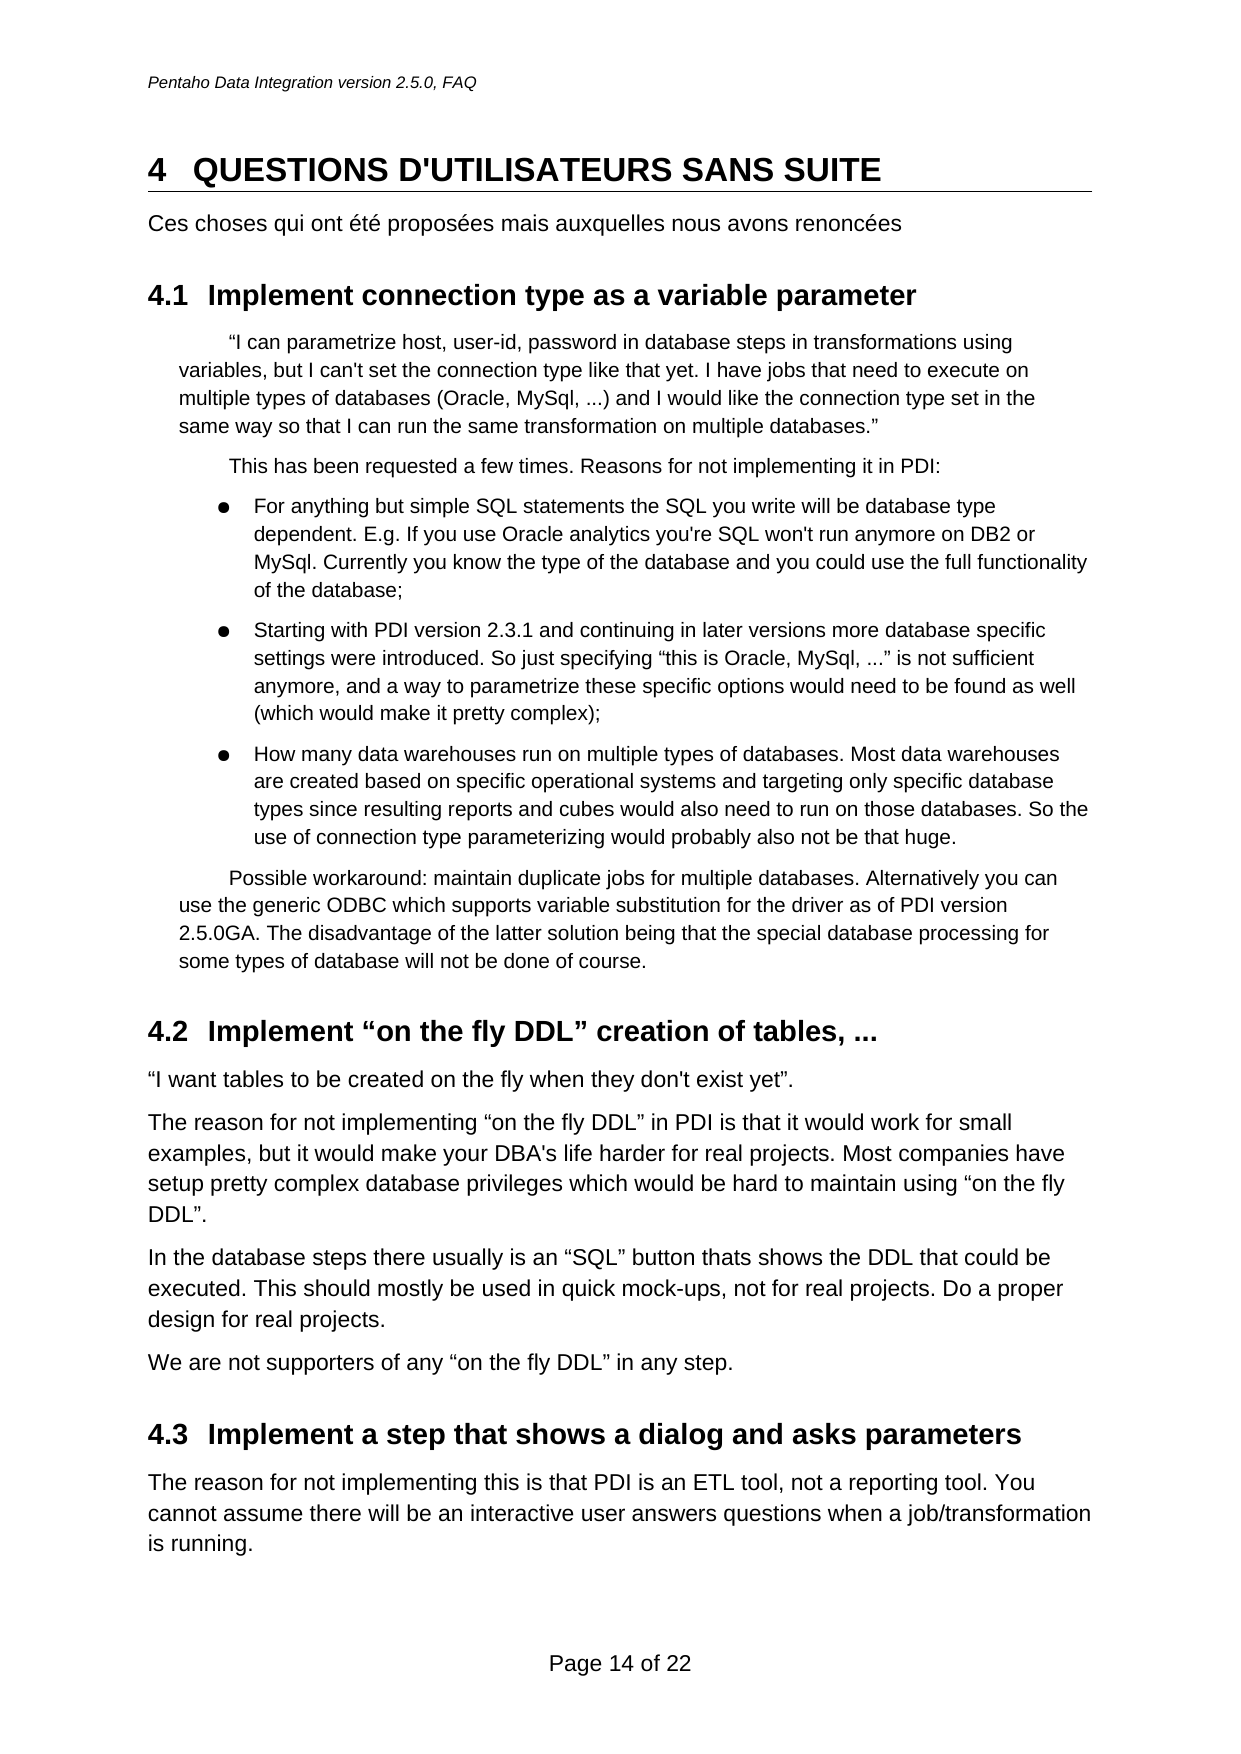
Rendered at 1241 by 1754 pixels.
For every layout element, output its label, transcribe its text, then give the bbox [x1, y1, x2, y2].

list For anything but simple SQL statements the SQL you write will be database type dependent. E.g. If you use Oracle analytics you're SQL won't run anymore on DB2 or MySql. Currently you know the type of the database and you could use the full functionality of the database; [216, 495, 1092, 601]
text In the database steps there usually is an “SQL” button thats shows the DDL that could be executed. This should mostly be used in quick mock-ups, not for real projects. Do a proper design for real projects. [148, 1245, 1092, 1332]
text Ces choses qui ont été proposées mais auxquelles nous avons renoncées [148, 211, 1092, 237]
subtitle Questions d'utilisateurs sans suite [148, 152, 1092, 191]
text The reason for not implementing “on the fly DDL” in PDI is that it would work for small examples, but it would make your DBA's life harder for real projects. Most companies have setup pretty complex database privileges which would be hard to maintain using “on the fly DDL”. [148, 1109, 1092, 1227]
subtitle Implement “on the fly DDL” creation of tables, ... [148, 1015, 1092, 1047]
subtitle Implement a step that shows a dialog and asks parameters [148, 1418, 1092, 1451]
text “I want tables to be created on the fly when they don't exist yet”. [148, 1066, 1092, 1092]
list Starting with PDI version 2.3.1 and continuing in later versions more database specific settings were introduced. So just specifying “this is Oracle, MySql, ...” is not sufficient anymore, and a way to parametrize these specific options would need to be found as well (which would make it pretty complex); [216, 618, 1092, 725]
list How many data warehouses run on multiple types of databases. Most data warehouses are created based on specific operational systems and targeting only specific database types since resulting reports and cubes would also need to run on those databases. So the use of connection type parameterizing would probably also not be that huge. [216, 742, 1092, 849]
subtitle Implement connection type as a variable parameter [148, 279, 1092, 312]
text This has been requested a few times. Reasons for not implementing it in PDI: [178, 454, 1092, 478]
text Possible workaround: maintain duplicate jobs for multiple databases. Alternatively you can use the generic ODBC which supports variable substitution for the driver as of PDI version 2.5.0GA. The disadvantage of the latter solution being that the special database processing for some types of database will not be done of course. [178, 866, 1092, 973]
text The reason for not implementing this is that PDI is an ETL tool, not a reporting tool. You cannot assume there will be an interactive user answers questions when a job/transformation is running. [148, 1469, 1092, 1557]
text We are not supporters of any “on the fly DDL” in any step. [148, 1350, 1092, 1375]
text “I can parametrize host, user-id, password in database steps in transformations using variables, but I can't set the connection type like that yet. I have jobs that need to execute on multiple types of databases (Oracle, MySql, ...) and I would like the connection type set in the same way so that I can run the same transformation on multiple databases.” [178, 331, 1092, 437]
